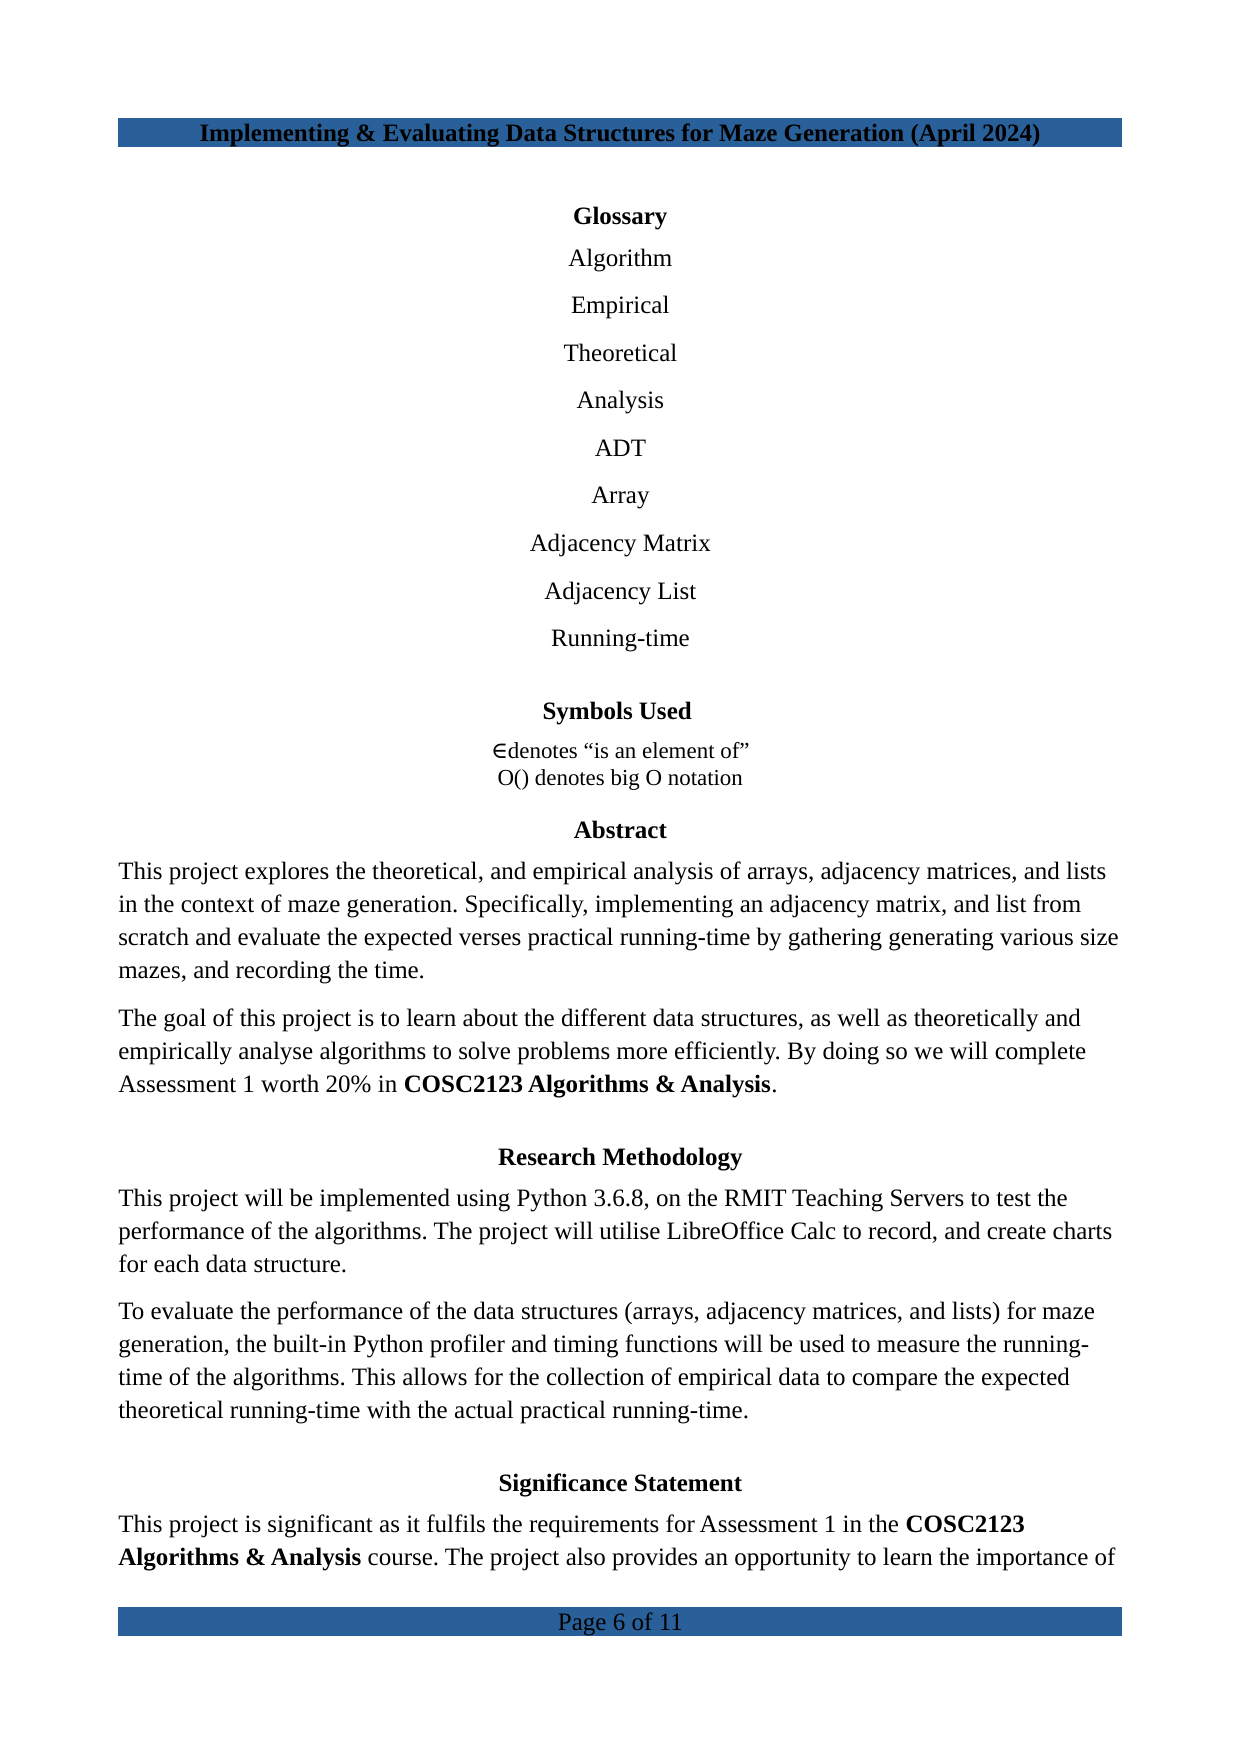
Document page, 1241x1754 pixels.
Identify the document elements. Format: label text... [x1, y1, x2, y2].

text Theoretical [118, 338, 1122, 367]
text Analysis [118, 385, 1122, 414]
text This project is significant as it fulfils the requirements for Assessment 1 in the COSC2123 Algorithms & Analysis course. The project also provides an opportunity to learn the importance of [118, 1509, 1122, 1571]
text Adjacency Matrix [118, 528, 1122, 557]
subtitle Symbols Used [118, 696, 1122, 725]
text Running-time [118, 623, 1122, 652]
text This project will be implemented using Python 3.6.8, on the RMIT Teaching Servers to test the performance of the algorithms. The project will utilise LibreOffice Calc to record, and create charts for each data structure. [118, 1183, 1122, 1278]
subtitle Glossary [118, 201, 1122, 230]
text Adjacency List [118, 576, 1122, 604]
text This project explores the theoretical, and empirical analysis of arrays, adjacency matrices, and lists in the context of maze generation. Specifically, implementing an adjacency matrix, and list from scratch and evaluate the expected verses practical running-time by gathering generating various size mazes, and recording the time. [118, 856, 1122, 984]
subtitle Abstract [118, 815, 1122, 844]
text Algorithm [118, 243, 1122, 271]
text To evaluate the performance of the data structures (arrays, adjacency matrices, and lists) for maze generation, the built-in Python profiler and timing functions will be used to measure the running-time of the algorithms. This allows for the collection of empirical data to compare the expected theoretical running-time with the actual practical running-time. [118, 1296, 1122, 1424]
text Empirical [118, 290, 1122, 319]
subtitle Significance Statement [118, 1468, 1122, 1497]
text The goal of this project is to learn about the different data structures, as well as theoretically and empirically analyse algorithms to solve problems more efficiently. By doing so we will complete Assessment 1 worth 20% in COSC2123 Algorithms & Analysis. [118, 1003, 1122, 1098]
subtitle Research Methodology [118, 1142, 1122, 1170]
text ∈denotes “is an element of” [118, 737, 1122, 764]
text Array [118, 481, 1122, 509]
text O() denotes big O notation [118, 764, 1122, 790]
text ADT [118, 433, 1122, 462]
